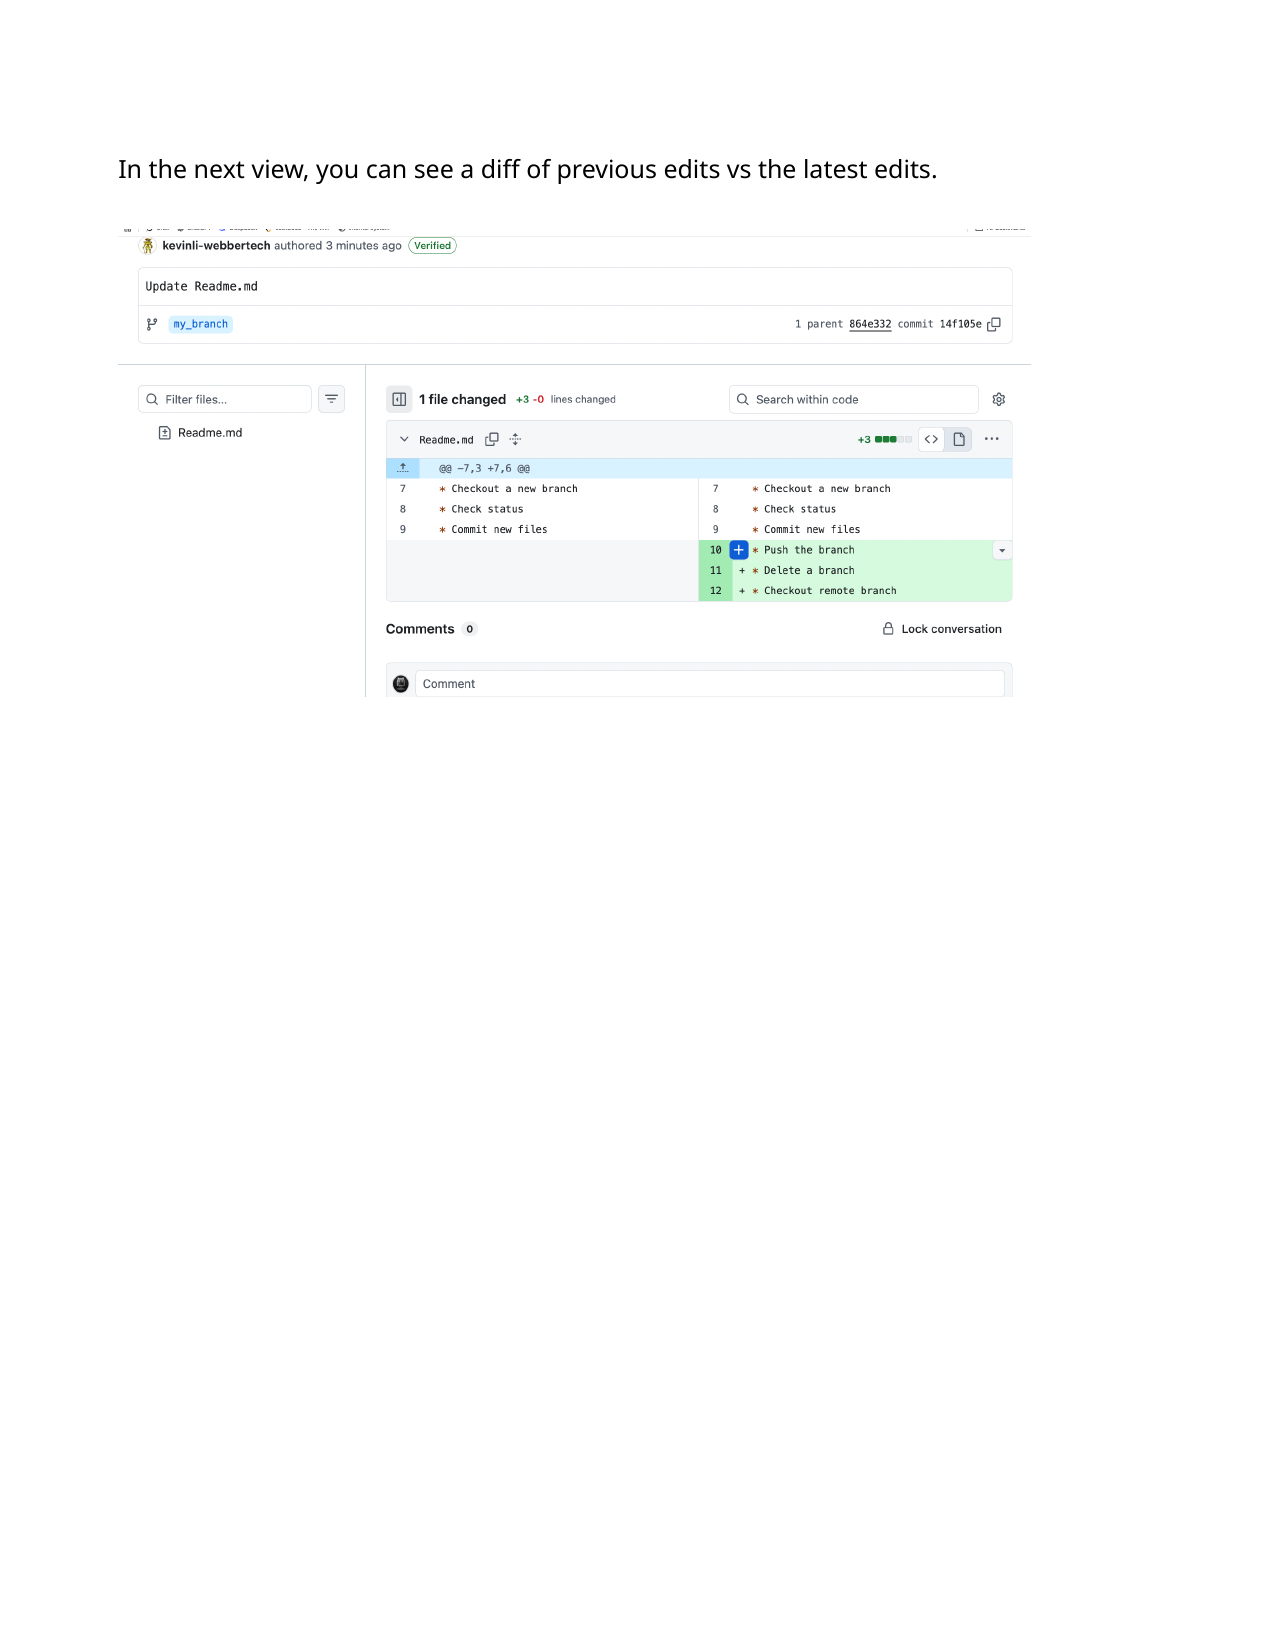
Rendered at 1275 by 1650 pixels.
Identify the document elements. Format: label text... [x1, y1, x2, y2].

text In the next view, you can see a diff of previous edits vs the latest edits. [118, 152, 1157, 186]
picture [118, 229, 1032, 697]
